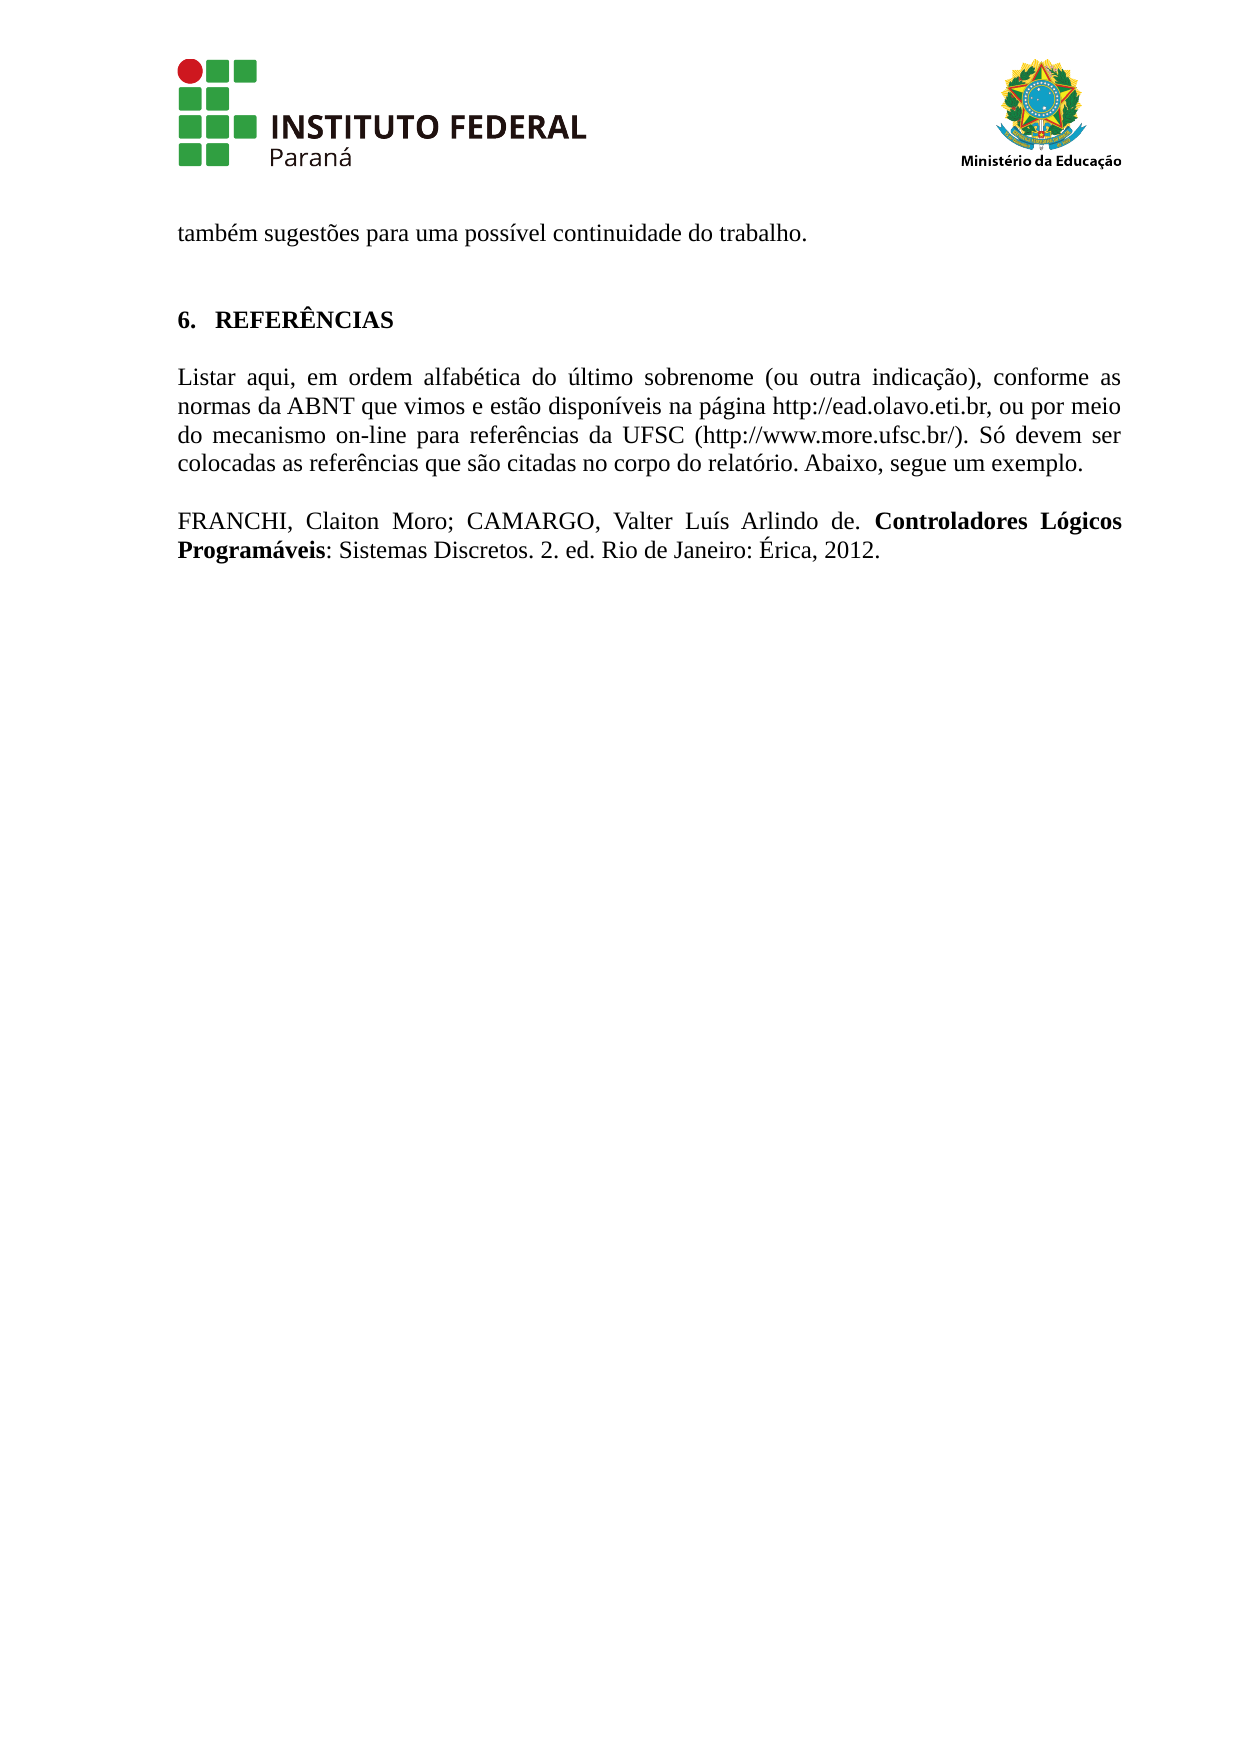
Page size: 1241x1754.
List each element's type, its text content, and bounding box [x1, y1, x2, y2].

text Listar aqui, em ordem alfabética do último sobrenome (ou outra indicação), conforme as normas da ABNT que vimos e estão disponíveis na página http://ead.olavo.eti.br, ou por meio do mecanismo on-line para referências da UFSC (http://www.more.ufsc.br/). Só devem ser colocadas as referências que são citadas no corpo do relatório. Abaixo, segue um exemplo. [177, 362, 1122, 477]
text também sugestões para uma possível continuidade do trabalho. [177, 218, 1122, 247]
list REFERÊNCIAS [177, 305, 1122, 333]
text FRANCHI, Claiton Moro; CAMARGO, Valter Luís Arlindo de. Controladores Lógicos Programáveis: Sistemas Discretos. 2. ed. Rio de Janeiro: Érica, 2012. [177, 506, 1122, 563]
